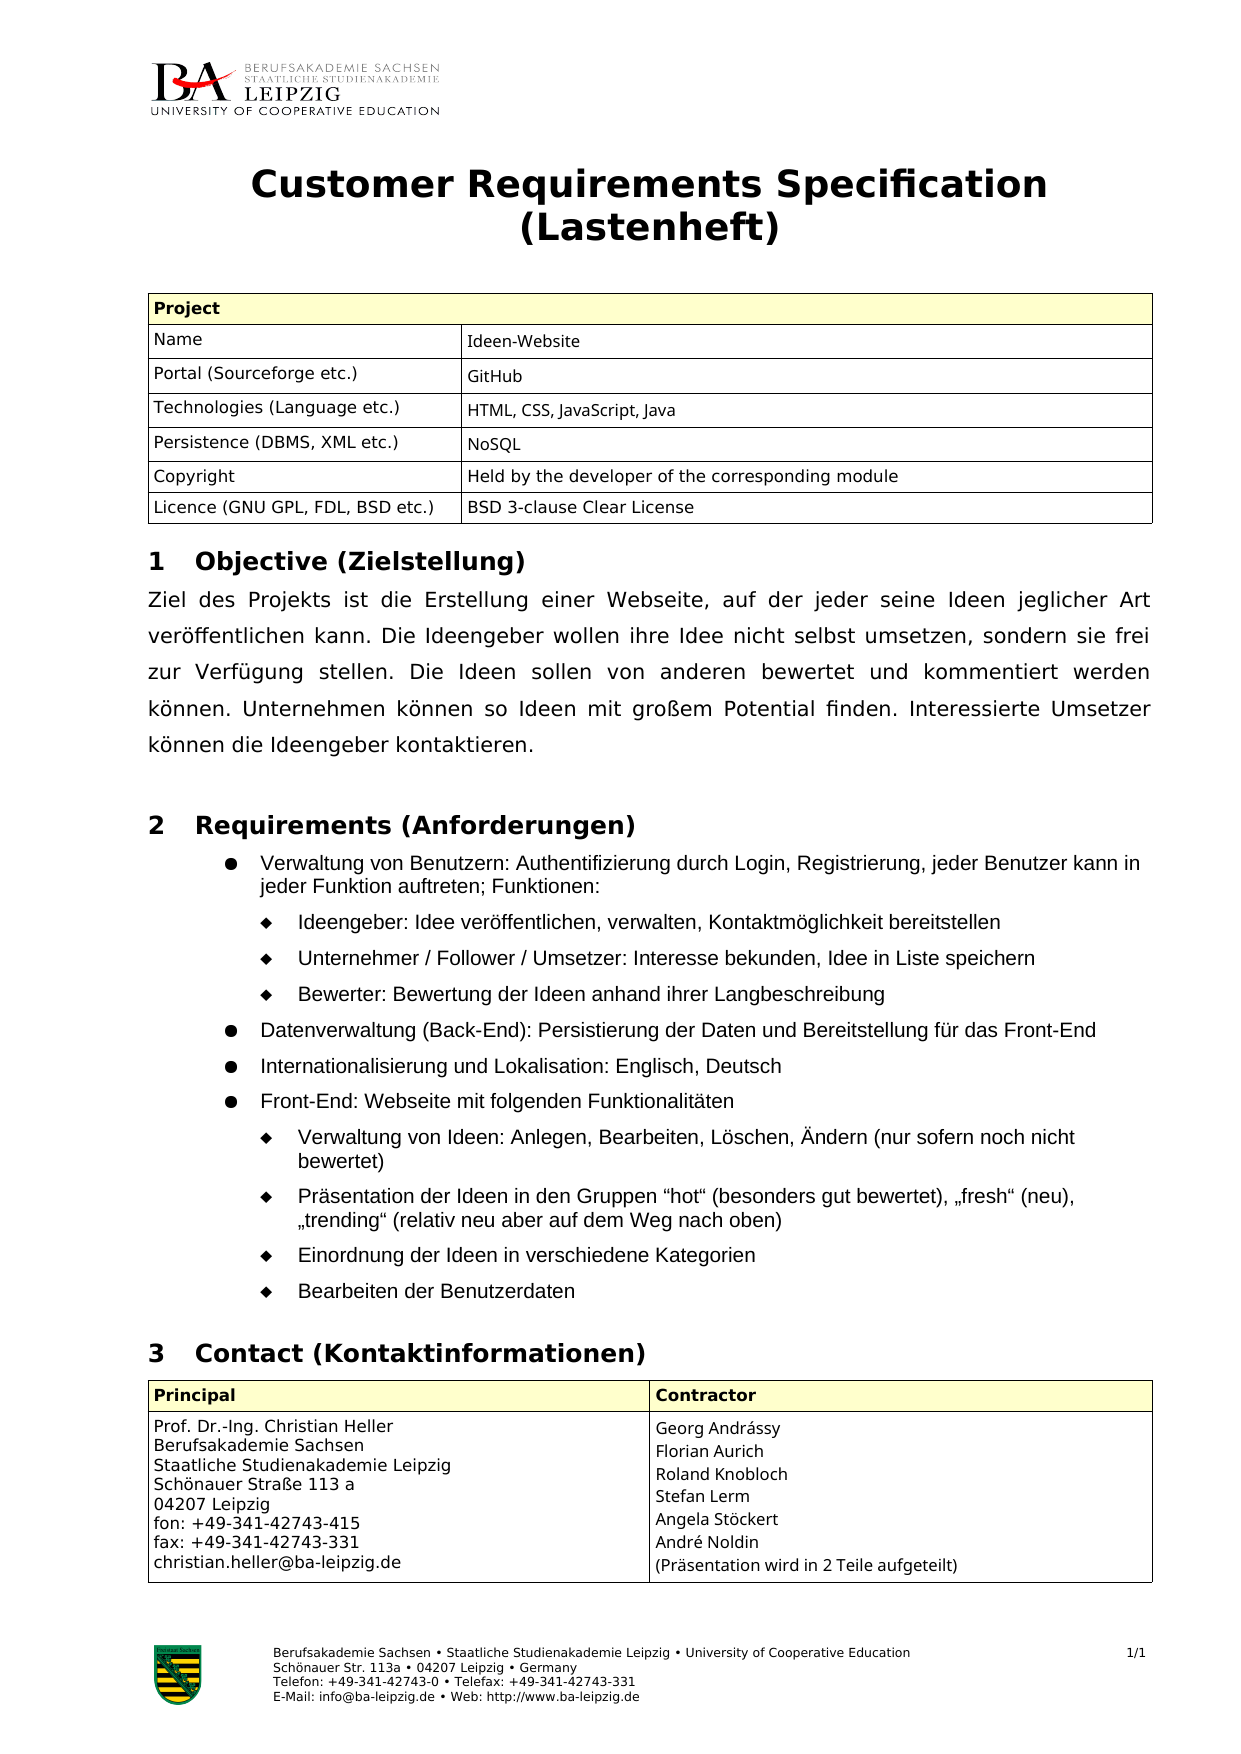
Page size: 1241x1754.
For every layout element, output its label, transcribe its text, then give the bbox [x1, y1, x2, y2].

table_cell NoSQL [462, 428, 1152, 461]
table_cell Portal (Sourceforge etc.) [149, 359, 461, 393]
table_cell Held by the developer of the corresponding module [462, 462, 1152, 492]
list Präsentation der Ideen in den Gruppen “hot“ (besonders gut bewertet), „fresh“ (neu), „trending“ (relativ neu aber auf dem Weg nach oben) [260, 1185, 1152, 1231]
subtitle Requirements (Anforderungen) [148, 811, 1152, 840]
list Bewerter: Bewertung der Ideen anhand ihrer Langbeschreibung [260, 982, 1152, 1006]
subtitle Contact (Kontaktinformationen) [148, 1339, 1152, 1368]
list Datenverwaltung (Back-End): Persistierung der Daten und Bereitstellung für das Front-End [223, 1018, 1152, 1042]
list Einordnung der Ideen in verschiedene Kategorien [260, 1244, 1152, 1267]
list Front-End: Webseite mit folgenden Funktionalitäten [223, 1090, 1152, 1113]
picture [147, 59, 443, 119]
table_header Principal [149, 1381, 649, 1411]
table_cell Copyright [149, 462, 461, 492]
table_cell Prof. Dr.-Ing. Christian Heller Berufsakademie Sachsen Staatliche Studienakademie Leipzig Schönauer Straße 113 a 04207 Leipzig fon: +49-341-42743-415 fax: +49-341-42743-331 christian.heller@ba-leipzig.de [149, 1412, 649, 1582]
list Ideengeber: Idee veröffentlichen, verwalten, Kontaktmöglichkeit bereitstellen [260, 911, 1152, 934]
title (Lastenheft) [148, 206, 1152, 249]
list Unternehmer / Follower / Umsetzer: Interesse bekunden, Idee in Liste speichern [260, 947, 1152, 970]
subtitle Objective (Zielstellung) [148, 547, 1152, 576]
text Ziel des Projekts ist die Erstellung einer Webseite, auf der jeder seine Ideen jeglicher Art veröffentlichen kann. Die Ideengeber wollen ihre Idee nicht selbst umsetzen, sondern sie frei zur Verfügung stellen. Die Ideen sollen von anderen bewertet und kommentiert werden können. Unternehmen können so Ideen mit großem Potential finden. Interessierte Umsetzer können die Ideengeber kontaktieren. [148, 588, 1152, 757]
table_cell Licence (GNU GPL, FDL, BSD etc.) [149, 493, 461, 523]
table_cell Ideen-Website [462, 325, 1152, 358]
table_cell GitHub [462, 359, 1152, 393]
list Verwaltung von Benutzern: Authentifizierung durch Login, Registrierung, jeder Benutzer kann in jeder Funktion auftreten; Funktionen: [223, 852, 1152, 898]
list Verwaltung von Ideen: Anlegen, Bearbeiten, Löschen, Ändern (nur sofern noch nicht bewertet) [260, 1126, 1152, 1172]
table_cell Persistence (DBMS, XML etc.) [149, 428, 461, 461]
table_cell Technologies (Language etc.) [149, 394, 461, 427]
table_cell Name [149, 325, 461, 358]
table_header Contractor [650, 1381, 1152, 1411]
table_cell HTML, CSS, JavaScript, Java [462, 394, 1152, 427]
list Bearbeiten der Benutzerdaten [260, 1280, 1152, 1303]
table_cell Georg Andrássy Florian Aurich Roland Knobloch Stefan Lerm Angela Stöckert André Noldin (Präsentation wird in 2 Teile aufgeteilt) [650, 1412, 1152, 1582]
list Internationalisierung und Lokalisation: Englisch, Deutsch [223, 1054, 1152, 1077]
picture [154, 1645, 202, 1705]
table_header Project [149, 294, 1152, 324]
title Customer Requirements Specification [148, 162, 1152, 206]
table_cell BSD 3-clause Clear License [462, 493, 1152, 523]
